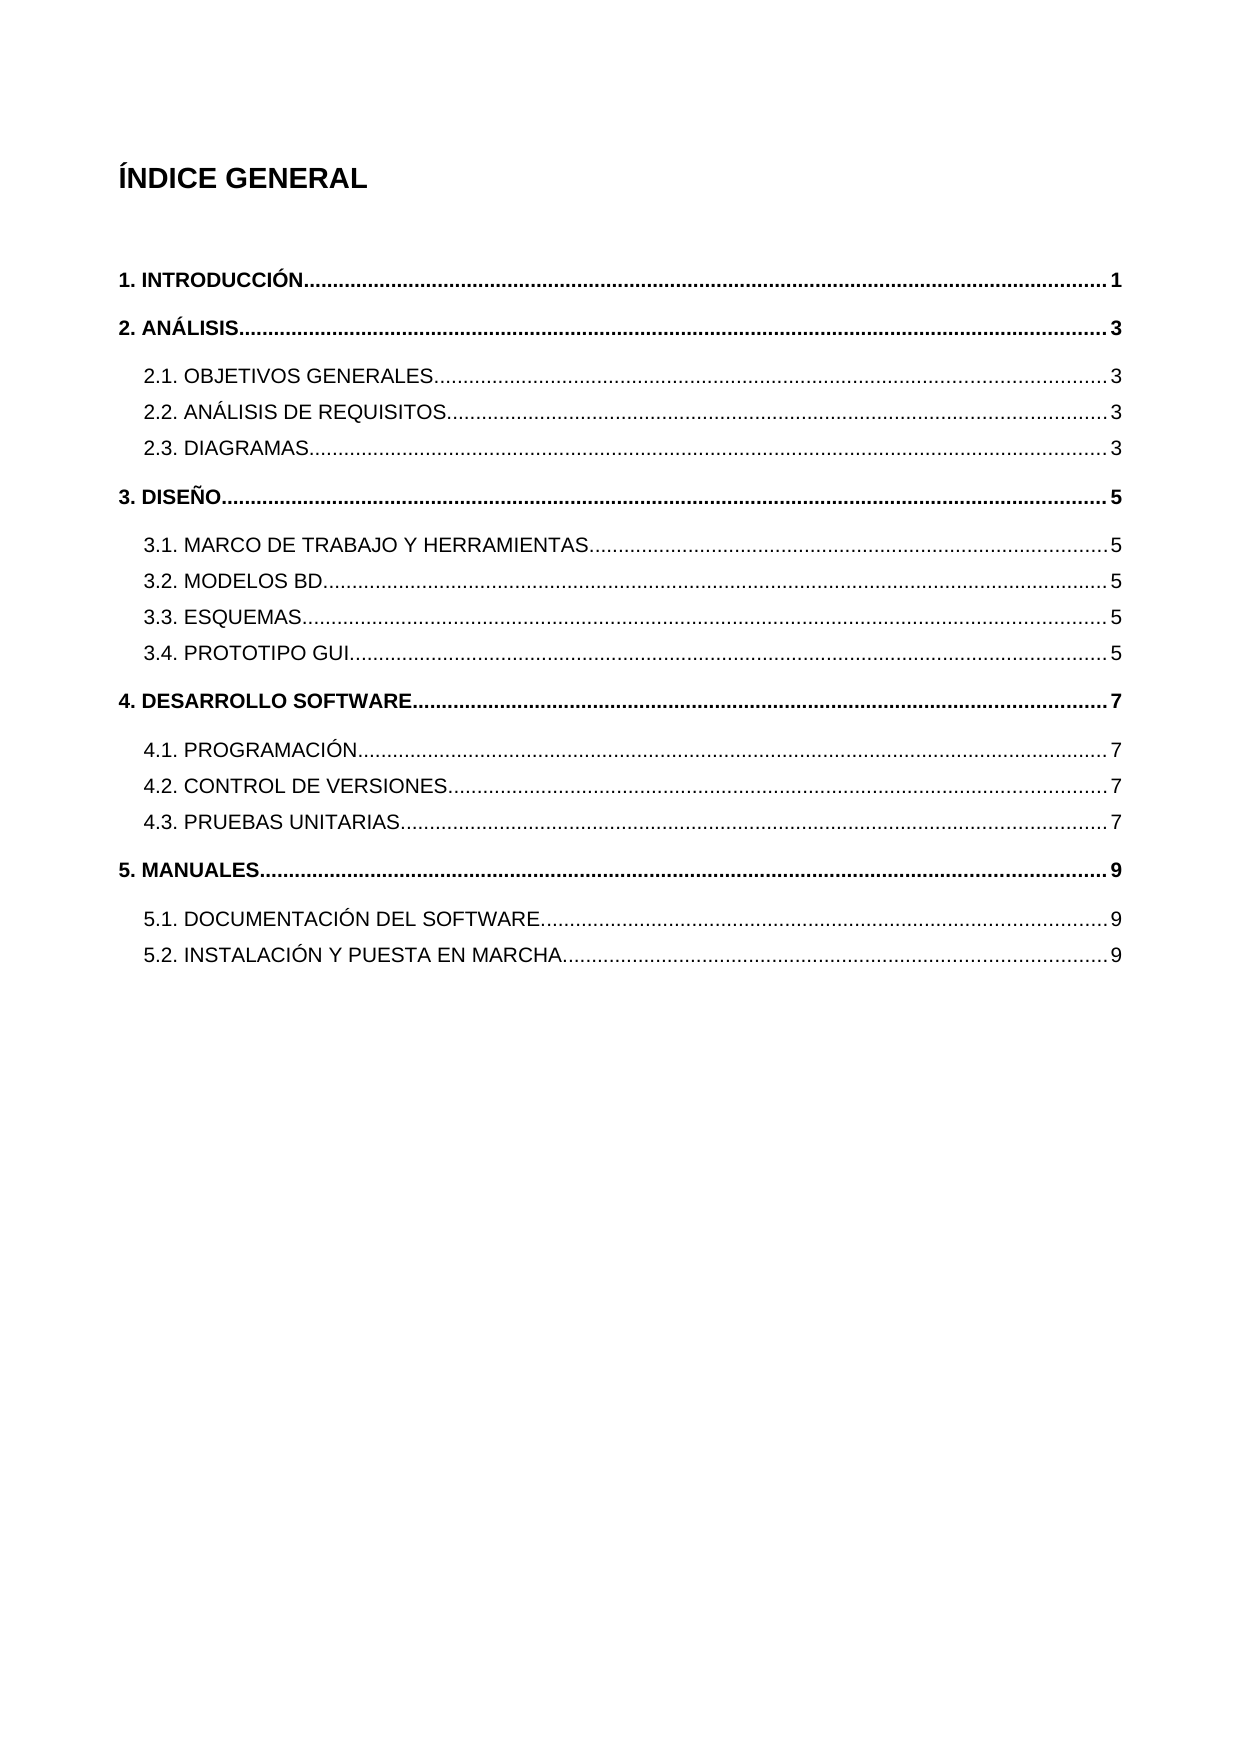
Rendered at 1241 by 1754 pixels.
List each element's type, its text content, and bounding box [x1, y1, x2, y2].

text 2.3. DIAGRAMAS. 3 [143, 436, 1122, 460]
text 2.2. ANÁLISIS DE REQUISITOS. 3 [143, 400, 1122, 424]
text 5.2. INSTALACIÓN Y PUESTA EN MARCHA. 9 [143, 942, 1122, 966]
text 3.2. MODELOS BD. 5 [143, 569, 1122, 593]
text 2.1. OBJETIVOS GENERALES. 3 [143, 364, 1122, 388]
text 3.4. PROTOTIPO GUI. 5 [143, 641, 1122, 665]
text 5.1. DOCUMENTACIÓN DEL SOFTWARE. 9 [143, 906, 1122, 930]
text 4.1. PROGRAMACIÓN. 7 [143, 738, 1122, 762]
text 1. INTRODUCCIÓN. 1 [118, 267, 1122, 291]
text 3.3. ESQUEMAS. 5 [143, 605, 1122, 629]
text 4. DESARROLLO SOFTWARE. 7 [118, 689, 1122, 713]
text 2. ANÁLISIS. 3 [118, 316, 1122, 340]
text 4.2. CONTROL DE VERSIONES. 7 [143, 774, 1122, 798]
text ÍNDICE GENERAL [118, 161, 1122, 195]
text 3.1. MARCO DE TRABAJO Y HERRAMIENTAS. 5 [143, 533, 1122, 557]
text 4.3. PRUEBAS UNITARIAS. 7 [143, 809, 1122, 833]
text 3. DISEÑO. 5 [118, 484, 1122, 508]
text 5. MANUALES. 9 [118, 858, 1122, 882]
